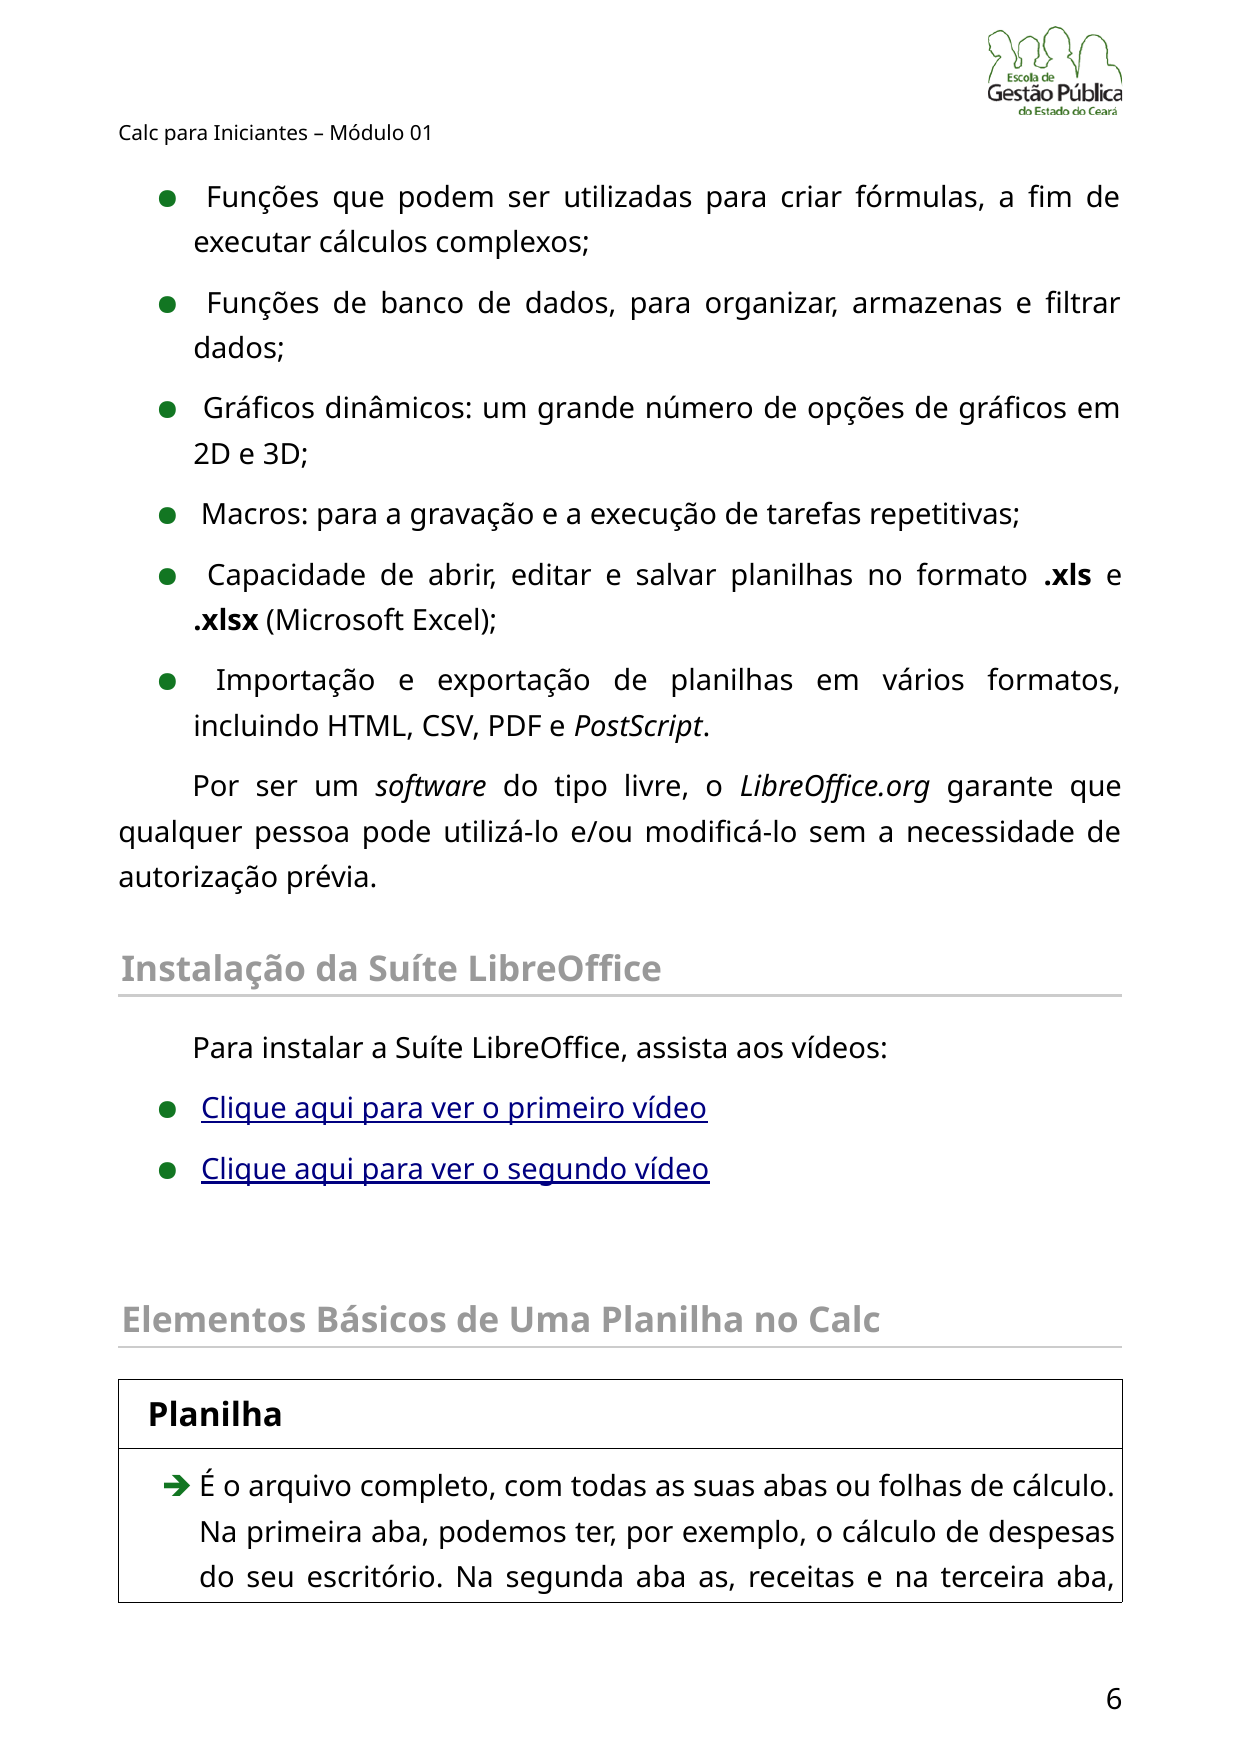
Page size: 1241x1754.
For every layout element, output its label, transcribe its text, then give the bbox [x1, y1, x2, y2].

list Clique aqui para ver o primeiro vídeo [156, 1088, 1122, 1127]
text Para instalar a Suíte LibreOffice, assista aos vídeos: [118, 1027, 1122, 1067]
list Macros: para a gravação e a execução de tarefas repetitivas; [156, 493, 1122, 533]
list Funções que podem ser utilizadas para criar fórmulas, a fim de executar cálculos complexos; [156, 176, 1122, 261]
table_cell É o arquivo completo, com todas as suas abas ou folhas de cálculo. Na primeira aba, podemos ter, por exemplo, o cálculo de despesas do seu escritório. Na segunda aba as, receitas e na terceira aba, [119, 1449, 1122, 1602]
list Importação e exportação de planilhas em vários formatos, incluindo HTML, CSV, PDF e PostScript. [156, 659, 1122, 745]
table_header Planilha [119, 1380, 1122, 1448]
list Gráficos dinâmicos: um grande número de opções de gráficos em 2D e 3D; [156, 388, 1122, 473]
list Funções de banco de dados, para organizar, armazenas e filtrar dados; [156, 282, 1122, 367]
subtitle Instalação da Suíte LibreOffice [118, 941, 1122, 994]
subtitle Elementos Básicos de Uma Planilha no Calc [118, 1292, 1122, 1346]
text Por ser um software do tipo livre, o LibreOffice.org garante que qualquer pessoa pode utilizá-lo e/ou modificá-lo sem a necessidade de autorização prévia. [118, 765, 1122, 896]
list Capacidade de abrir, editar e salvar planilhas no formato .xls e .xlsx (Microsoft Excel); [156, 554, 1122, 639]
list Clique aqui para ver o segundo vídeo [156, 1148, 1122, 1188]
picture [118, 26, 1123, 115]
